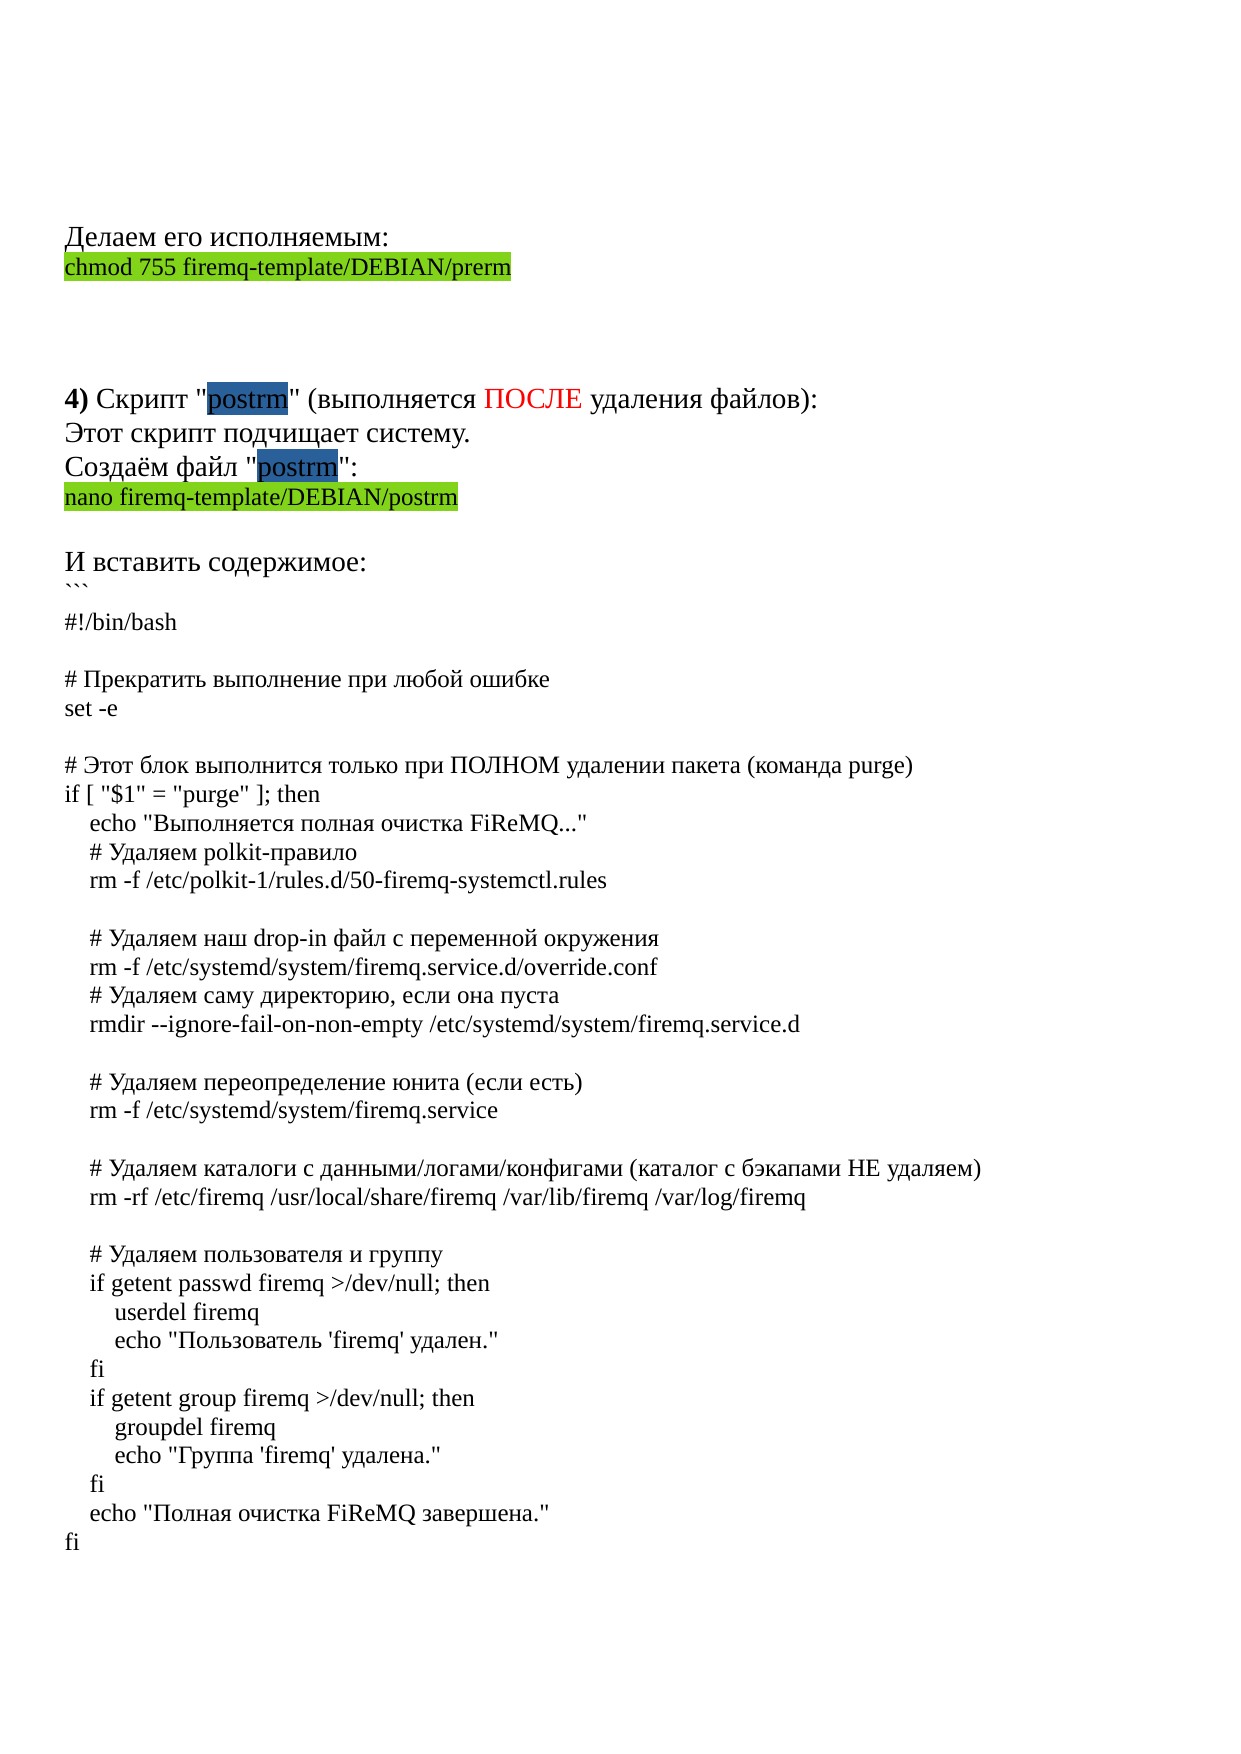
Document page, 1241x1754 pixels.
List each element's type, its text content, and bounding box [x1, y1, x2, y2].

text rm -f /etc/systemd/system/firemq.service [64, 1096, 1168, 1124]
text echo "Выполняется полная очистка FiReMQ..." [64, 808, 1168, 837]
text # Удаляем наш drop-in файл с переменной окружения [64, 923, 1168, 952]
text set -e [64, 693, 1168, 722]
text echo "Группа 'firemq' удалена." [64, 1441, 1168, 1469]
text # Удаляем пользователя и группу [64, 1239, 1168, 1268]
text if getent group firemq >/dev/null; then [64, 1383, 1168, 1412]
text echo "Полная очистка FiReMQ завершена." [64, 1498, 1168, 1527]
text nano firemq-template/DEBIAN/postrm [64, 482, 1168, 511]
text 4) Скрипт "postrm" (выполняется ПОСЛЕ удаления файлов): [64, 382, 1168, 415]
text fi [64, 1469, 1168, 1498]
text #!/bin/bash [64, 607, 1168, 636]
text # Удаляем переопределение юнита (если есть) [64, 1067, 1168, 1096]
text rm -f /etc/polkit-1/rules.d/50-firemq-systemctl.rules [64, 866, 1168, 894]
text groupdel firemq [64, 1412, 1168, 1441]
text rm -f /etc/systemd/system/firemq.service.d/override.conf [64, 952, 1168, 981]
text fi [64, 1354, 1168, 1383]
text # Удаляем polkit-правило [64, 837, 1168, 866]
text # Удаляем саму директорию, если она пуста [64, 981, 1168, 1009]
text chmod 755 firemq-template/DEBIAN/prerm [64, 252, 1168, 281]
text rmdir --ignore-fail-on-non-empty /etc/systemd/system/firemq.service.d [64, 1009, 1168, 1038]
text echo "Пользователь 'firemq' удален." [64, 1326, 1168, 1354]
text Создаём файл "postrm": [64, 449, 1168, 482]
text rm -rf /etc/firemq /usr/local/share/firemq /var/lib/firemq /var/log/firemq [64, 1182, 1168, 1211]
text Этот скрипт подчищает систему. [64, 415, 1168, 449]
text # Прекратить выполнение при любой ошибке [64, 664, 1168, 693]
text fi [64, 1527, 1168, 1556]
text # Удаляем каталоги с данными/логами/конфигами (каталог с бэкапами НЕ удаляем) [64, 1153, 1168, 1182]
text ``` [64, 578, 1168, 607]
text # Этот блок выполнится только при ПОЛНОМ удалении пакета (команда purge) [64, 751, 1168, 779]
text if getent passwd firemq >/dev/null; then [64, 1268, 1168, 1297]
text userdel firemq [64, 1297, 1168, 1326]
text if [ "$1" = "purge" ]; then [64, 779, 1168, 808]
text И вставить содержимое: [64, 544, 1168, 578]
text Делаем его исполняемым: [64, 219, 1168, 252]
